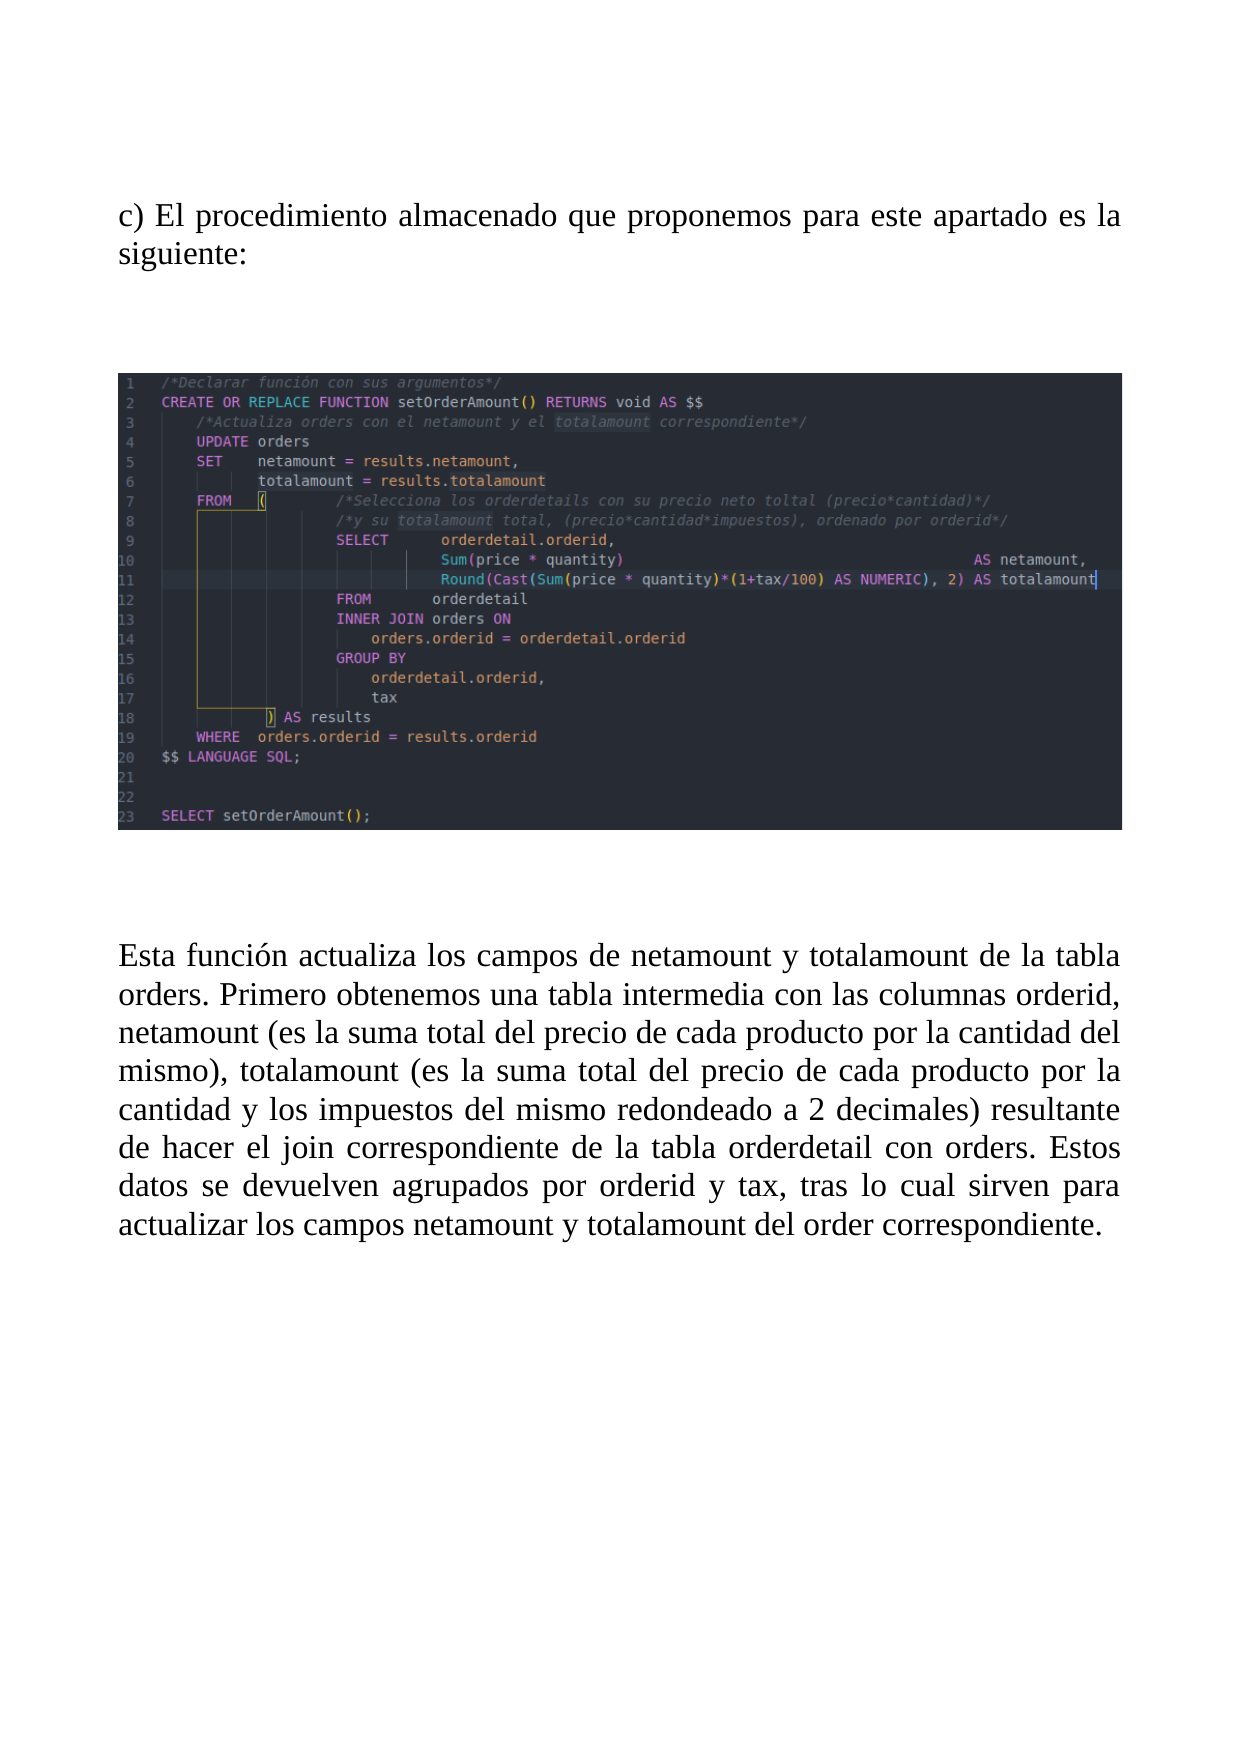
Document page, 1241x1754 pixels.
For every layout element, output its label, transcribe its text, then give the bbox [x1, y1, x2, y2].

text Esta función actualiza los campos de netamount y totalamount de la tabla orders. Primero obtenemos una tabla intermedia con las columnas orderid, netamount (es la suma total del precio de cada producto por la cantidad del mismo), totalamount (es la suma total del precio de cada producto por la cantidad y los impuestos del mismo redondeado a 2 decimales) resultante de hacer el join correspondiente de la tabla orderdetail con orders. Estos datos se devuelven agrupados por orderid y tax, tras lo cual sirven para actualizar los campos netamount y totalamount del order correspondiente. [118, 935, 1122, 1242]
text c) El procedimiento almacenado que proponemos para este apartado es la siguiente: [118, 195, 1122, 271]
